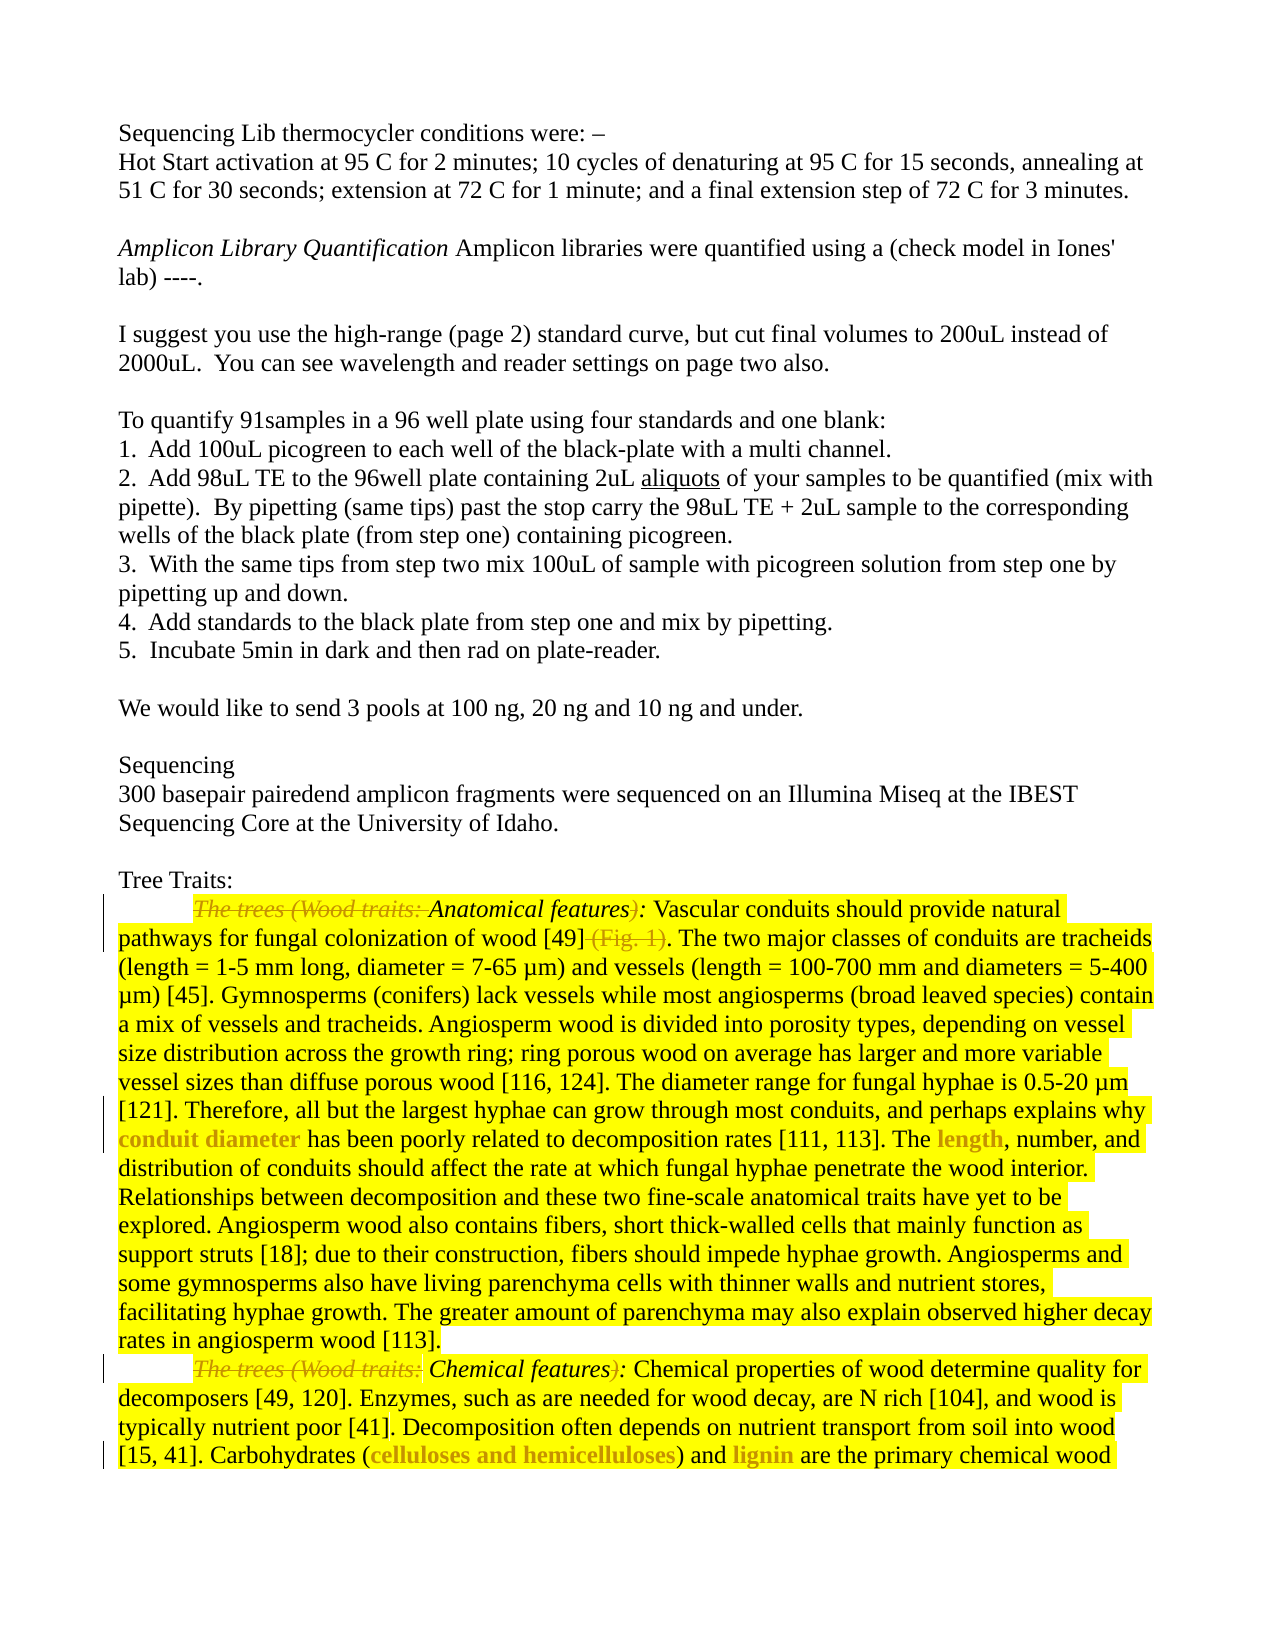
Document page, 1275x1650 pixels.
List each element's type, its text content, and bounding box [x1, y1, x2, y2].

text Sequencing [118, 751, 1157, 779]
text Hot Start activation at 95 C for 2 minutes; 10 cycles of denaturing at 95 C for 15 seconds, annealing at 51 C for 30 seconds; extension at 72 C for 1 minute; and a final extension step of 72 C for 3 minutes. [118, 147, 1157, 204]
text Chemical features: Chemical properties of wood determine quality for decomposers [49, 120]. Enzymes, such as are needed for wood decay, are N rich [104], and wood is typically nutrient poor [41]. Decomposition often depends on nutrient transport from soil into wood [15, 41]. Carbohydrates (celluloses and hemicelluloses) and lignin are the primary chemical wood constituents, with secondary chemicals (resins and tannins), also present in some wood [98]. Angiosperms and gymnosperms differ chemically with gymnosperms containing more recalcitrant lignin and resin [93]. Species higher in N and P or lower C:nutrient ratios should decompose more quickly [113]. Within a plant, differences in decomposition occur between older heartwood and younger sapwood [14]. Both moisture content and chemical composition (via deposition of extractives in heartwood) can differ between these tissues [54]. [118, 1354, 1157, 1469]
text I suggest you use the high-range (page 2) standard curve, but cut final volumes to 200uL instead of 2000uL. You can see wavelength and reader settings on page two also. To quantify 91samples in a 96 well plate using four standards and one blank: 1. Add 100uL picogreen to each well of the black-plate with a multi channel. 2. Add 98uL TE to the 96well plate containing 2uL aliquots of your samples to be quantified (mix with pipette). By pipetting (same tips) past the stop carry the 98uL TE + 2uL sample to the corresponding wells of the black plate (from step one) containing picogreen. 3. With the same tips from step two mix 100uL of sample with picogreen solution from step one by pipetting up and down. 4. Add standards to the black plate from step one and mix by pipetting. 5. Incubate 5min in dark and then rad on plate-reader. [118, 319, 1157, 664]
text Amplicon Library Quantification Amplicon libraries were quantified using a (check model in Iones' lab) ----. [118, 233, 1157, 291]
text We would like to send 3 pools at 100 ng, 20 ng and 10 ng and under. [118, 693, 1157, 722]
text Sequencing Lib thermocycler conditions were: – [118, 118, 1157, 147]
text 300 basepair pairedend amplicon fragments were sequenced on an Illumina Miseq at the IBEST Sequencing Core at the University of Idaho. [118, 779, 1157, 837]
text Tree Traits: [118, 866, 1157, 894]
text Anatomical features: Vascular conduits should provide natural pathways for fungal colonization of wood [49]. The two major classes of conduits are tracheids (length = 1-5 mm long, diameter = 7-65 µm) and vessels (length = 100-700 mm and diameters = 5-400 µm) [45]. Gymnosperms (conifers) lack vessels while most angiosperms (broad leaved species) contain a mix of vessels and tracheids. Angiosperm wood is divided into porosity types, depending on vessel size distribution across the growth ring; ring porous wood on average has larger and more variable vessel sizes than diffuse porous wood [116, 124]. The diameter range for fungal hyphae is 0.5-20 µm [121]. Therefore, all but the largest hyphae can grow through most conduits, and perhaps explains why conduit diameter has been poorly related to decomposition rates [111, 113]. The length, number, and distribution of conduits should affect the rate at which fungal hyphae penetrate the wood interior. Relationships between decomposition and these two fine-scale anatomical traits have yet to be explored. Angiosperm wood also contains fibers, short thick-walled cells that mainly function as support struts [18]; due to their construction, fibers should impede hyphae growth. Angiosperms and some gymnosperms also have living parenchyma cells with thinner walls and nutrient stores, facilitating hyphae growth. The greater amount of parenchyma may also explain observed higher decay rates in angiosperm wood [113]. [118, 894, 1157, 1354]
